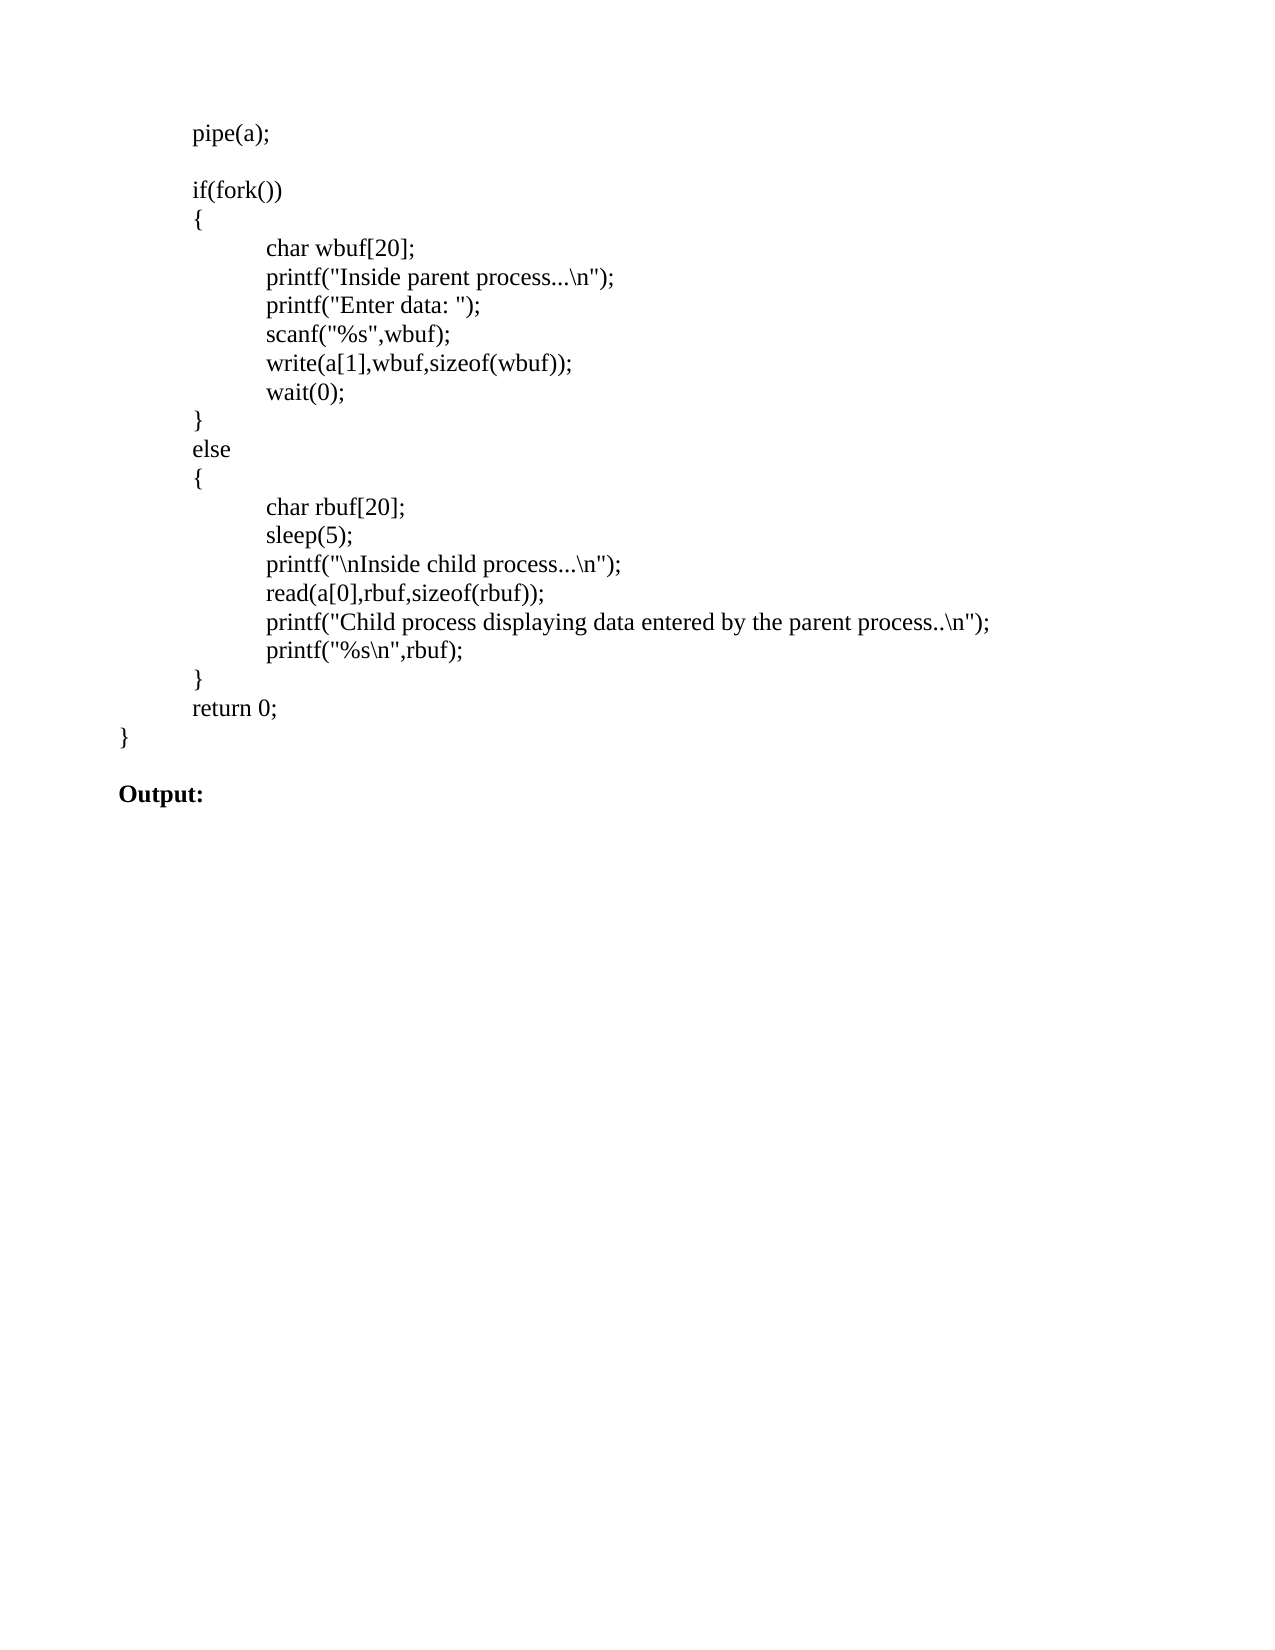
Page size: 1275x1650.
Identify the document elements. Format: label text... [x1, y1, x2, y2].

text return 0; [118, 693, 1157, 722]
text if(fork()) [118, 176, 1157, 204]
text { [118, 204, 1157, 233]
text sleep(5); [118, 521, 1157, 549]
text printf("%s\n",rbuf); [118, 636, 1157, 664]
text char rbuf[20]; [118, 492, 1157, 521]
text } [118, 664, 1157, 693]
text scanf("%s",wbuf); [118, 319, 1157, 348]
text pipe(a); [118, 118, 1157, 147]
text wait(0); [118, 377, 1157, 406]
text else [118, 434, 1157, 463]
text } [118, 406, 1157, 434]
text printf("\nInside child process...\n"); [118, 549, 1157, 578]
text printf("Inside parent process...\n"); [118, 262, 1157, 291]
text char wbuf[20]; [118, 233, 1157, 262]
text printf("Child process displaying data entered by the parent process..\n"); [118, 607, 1157, 636]
text { [118, 463, 1157, 492]
text printf("Enter data: "); [118, 291, 1157, 319]
text read(a[0],rbuf,sizeof(rbuf)); [118, 578, 1157, 607]
text Output: [118, 779, 1157, 808]
text write(a[1],wbuf,sizeof(wbuf)); [118, 348, 1157, 377]
text } [118, 722, 1157, 751]
